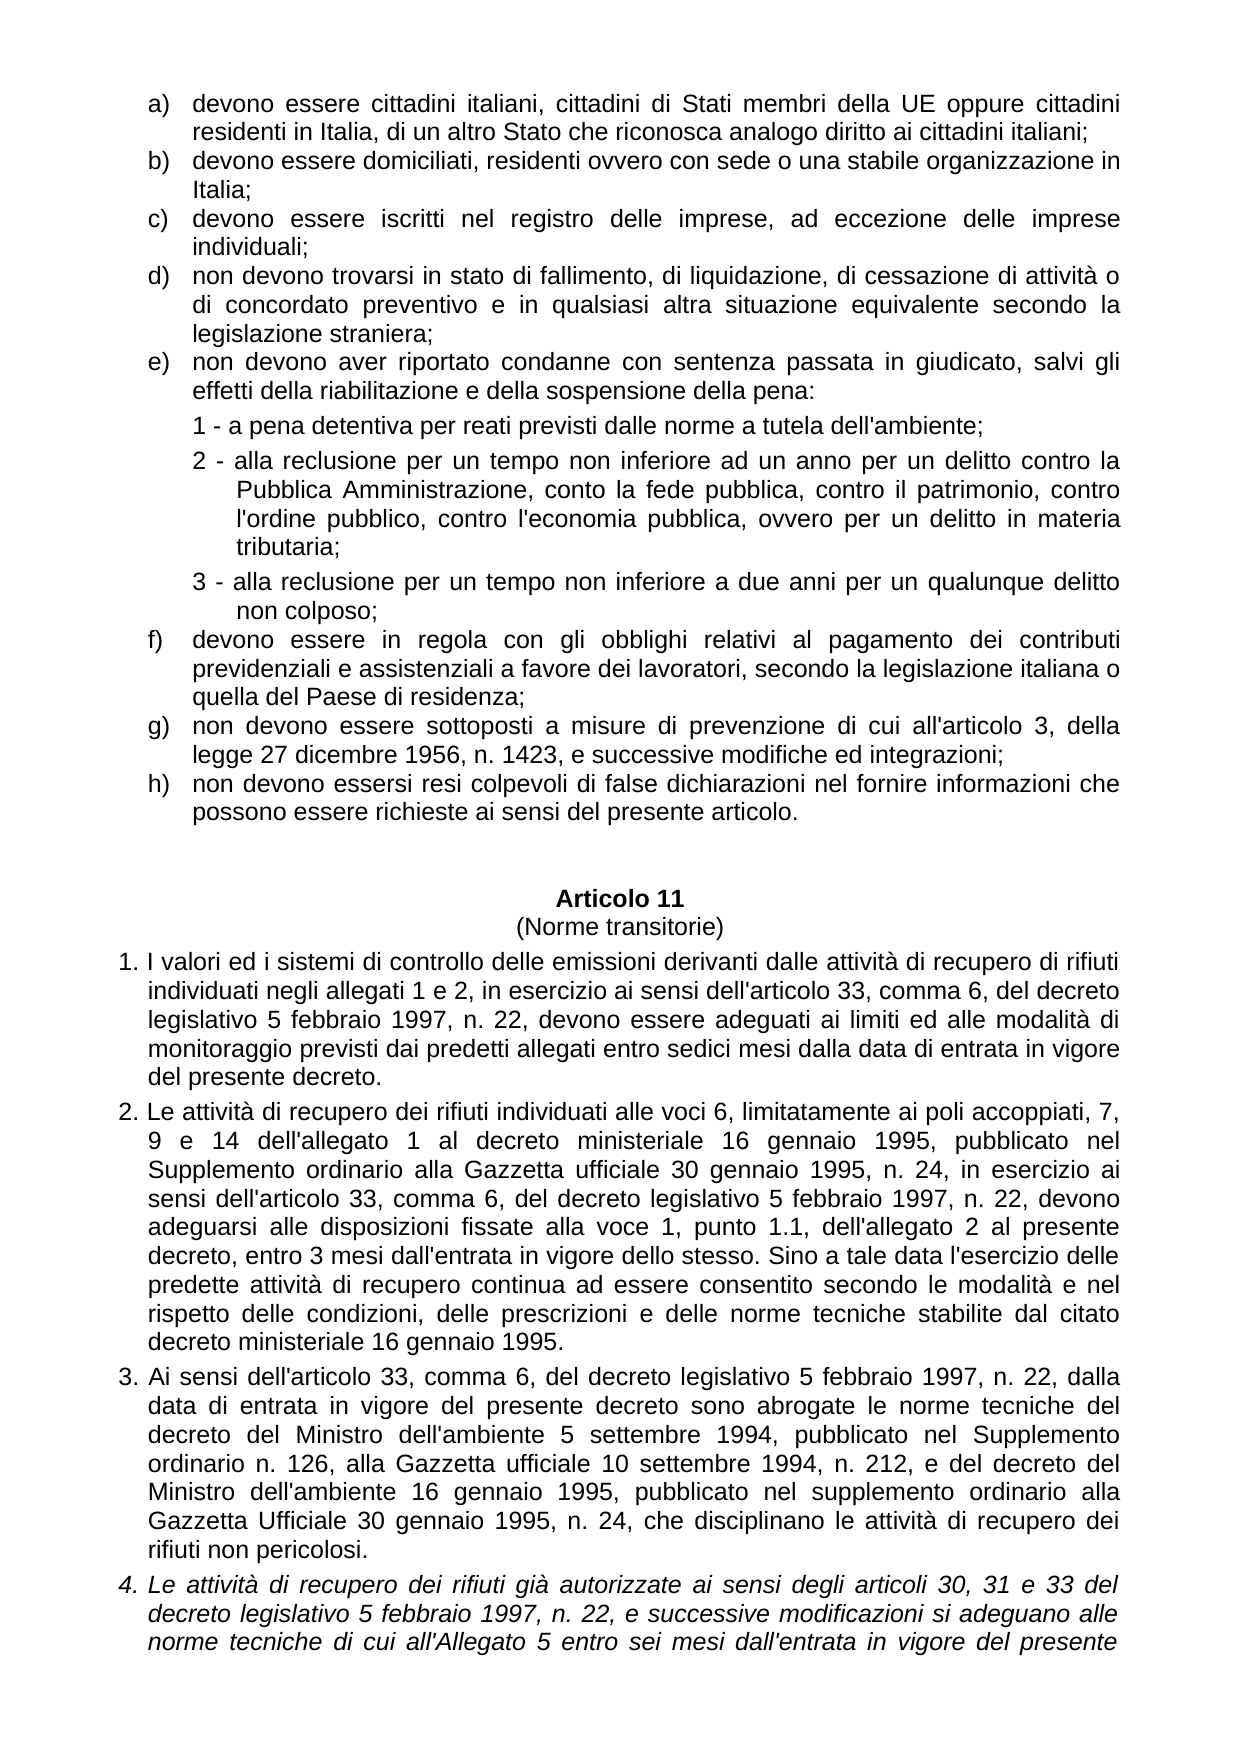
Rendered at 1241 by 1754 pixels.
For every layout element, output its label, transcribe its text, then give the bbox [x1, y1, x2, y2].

text (Norme transitorie) [118, 912, 1122, 941]
list f) devono essere in regola con gli obblighi relativi al pagamento dei contributi previdenziali e assistenziali a favore dei lavoratori, secondo la legislazione italiana o quella del Paese di residenza; [148, 625, 1122, 711]
list d) non devono trovarsi in stato di fallimento, di liquidazione, di cessazione di attività o di concordato preventivo e in qualsiasi altra situazione equivalente secondo la legislazione straniera; [148, 261, 1122, 347]
text 2. Le attività di recupero dei rifiuti individuati alle voci 6, limitatamente ai poli accoppiati, 7, 9 e 14 dell'allegato 1 al decreto ministeriale 16 gennaio 1995, pubblicato nel Supplemento ordinario alla Gazzetta ufficiale 30 gennaio 1995, n. 24, in esercizio ai sensi dell'articolo 33, comma 6, del decreto legislativo 5 febbraio 1997, n. 22, devono adeguarsi alle disposizioni fissate alla voce 1, punto 1.1, dell'allegato 2 al presente decreto, entro 3 mesi dall'entrata in vigore dello stesso. Sino a tale data l'esercizio delle predette attività di recupero continua ad essere consentito secondo le modalità e nel rispetto delle condizioni, delle prescrizioni e delle norme tecniche stabilite dal citato decreto ministeriale 16 gennaio 1995. [118, 1097, 1122, 1356]
list g) non devono essere sottoposti a misure di prevenzione di cui all'articolo 3, della legge 27 dicembre 1956, n. 1423, e successive modifiche ed integrazioni; [148, 711, 1122, 769]
text 2 - alla reclusione per un tempo non inferiore ad un anno per un delitto contro la Pubblica Amministrazione, conto la fede pubblica, contro il patrimonio, contro l'ordine pubblico, contro l'economia pubblica, ovvero per un delitto in materia tributaria; [192, 446, 1122, 561]
text 1 - a pena detentiva per reati previsti dalle norme a tutela dell'ambiente; [192, 411, 1122, 440]
list h) non devono essersi resi colpevoli di false dichiarazioni nel fornire informazioni che possono essere richieste ai sensi del presente articolo. [148, 769, 1122, 826]
text 3 - alla reclusione per un tempo non inferiore a due anni per un qualunque delitto non colposo; [192, 567, 1122, 625]
text Articolo 11 [118, 884, 1122, 912]
text 4. Le attività di recupero dei rifiuti già autorizzate ai sensi degli articoli 30, 31 e 33 del decreto legislativo 5 febbraio 1997, n. 22, e successive modificazioni si adeguano alle norme tecniche di cui all'Allegato 5 entro sei mesi dall'entrata in vigore del presente [118, 1570, 1122, 1656]
text 1. I valori ed i sistemi di controllo delle emissioni derivanti dalle attività di recupero di rifiuti individuati negli allegati 1 e 2, in esercizio ai sensi dell'articolo 33, comma 6, del decreto legislativo 5 febbraio 1997, n. 22, devono essere adeguati ai limiti ed alle modalità di monitoraggio previsti dai predetti allegati entro sedici mesi dalla data di entrata in vigore del presente decreto. [118, 947, 1122, 1091]
text 3. Ai sensi dell'articolo 33, comma 6, del decreto legislativo 5 febbraio 1997, n. 22, dalla data di entrata in vigore del presente decreto sono abrogate le norme tecniche del decreto del Ministro dell'ambiente 5 settembre 1994, pubblicato nel Supplemento ordinario n. 126, alla Gazzetta ufficiale 10 settembre 1994, n. 212, e del decreto del Ministro dell'ambiente 16 gennaio 1995, pubblicato nel supplemento ordinario alla Gazzetta Ufficiale 30 gennaio 1995, n. 24, che disciplinano le attività di recupero dei rifiuti non pericolosi. [118, 1362, 1122, 1564]
list c) devono essere iscritti nel registro delle imprese, ad eccezione delle imprese individuali; [148, 204, 1122, 261]
list e) non devono aver riportato condanne con sentenza passata in giudicato, salvi gli effetti della riabilitazione e della sospensione della pena: [148, 347, 1122, 405]
list a) devono essere cittadini italiani, cittadini di Stati membri della UE oppure cittadini residenti in Italia, di un altro Stato che riconosca analogo diritto ai cittadini italiani; [148, 89, 1122, 146]
list b) devono essere domiciliati, residenti ovvero con sede o una stabile organizzazione in Italia; [148, 146, 1122, 204]
